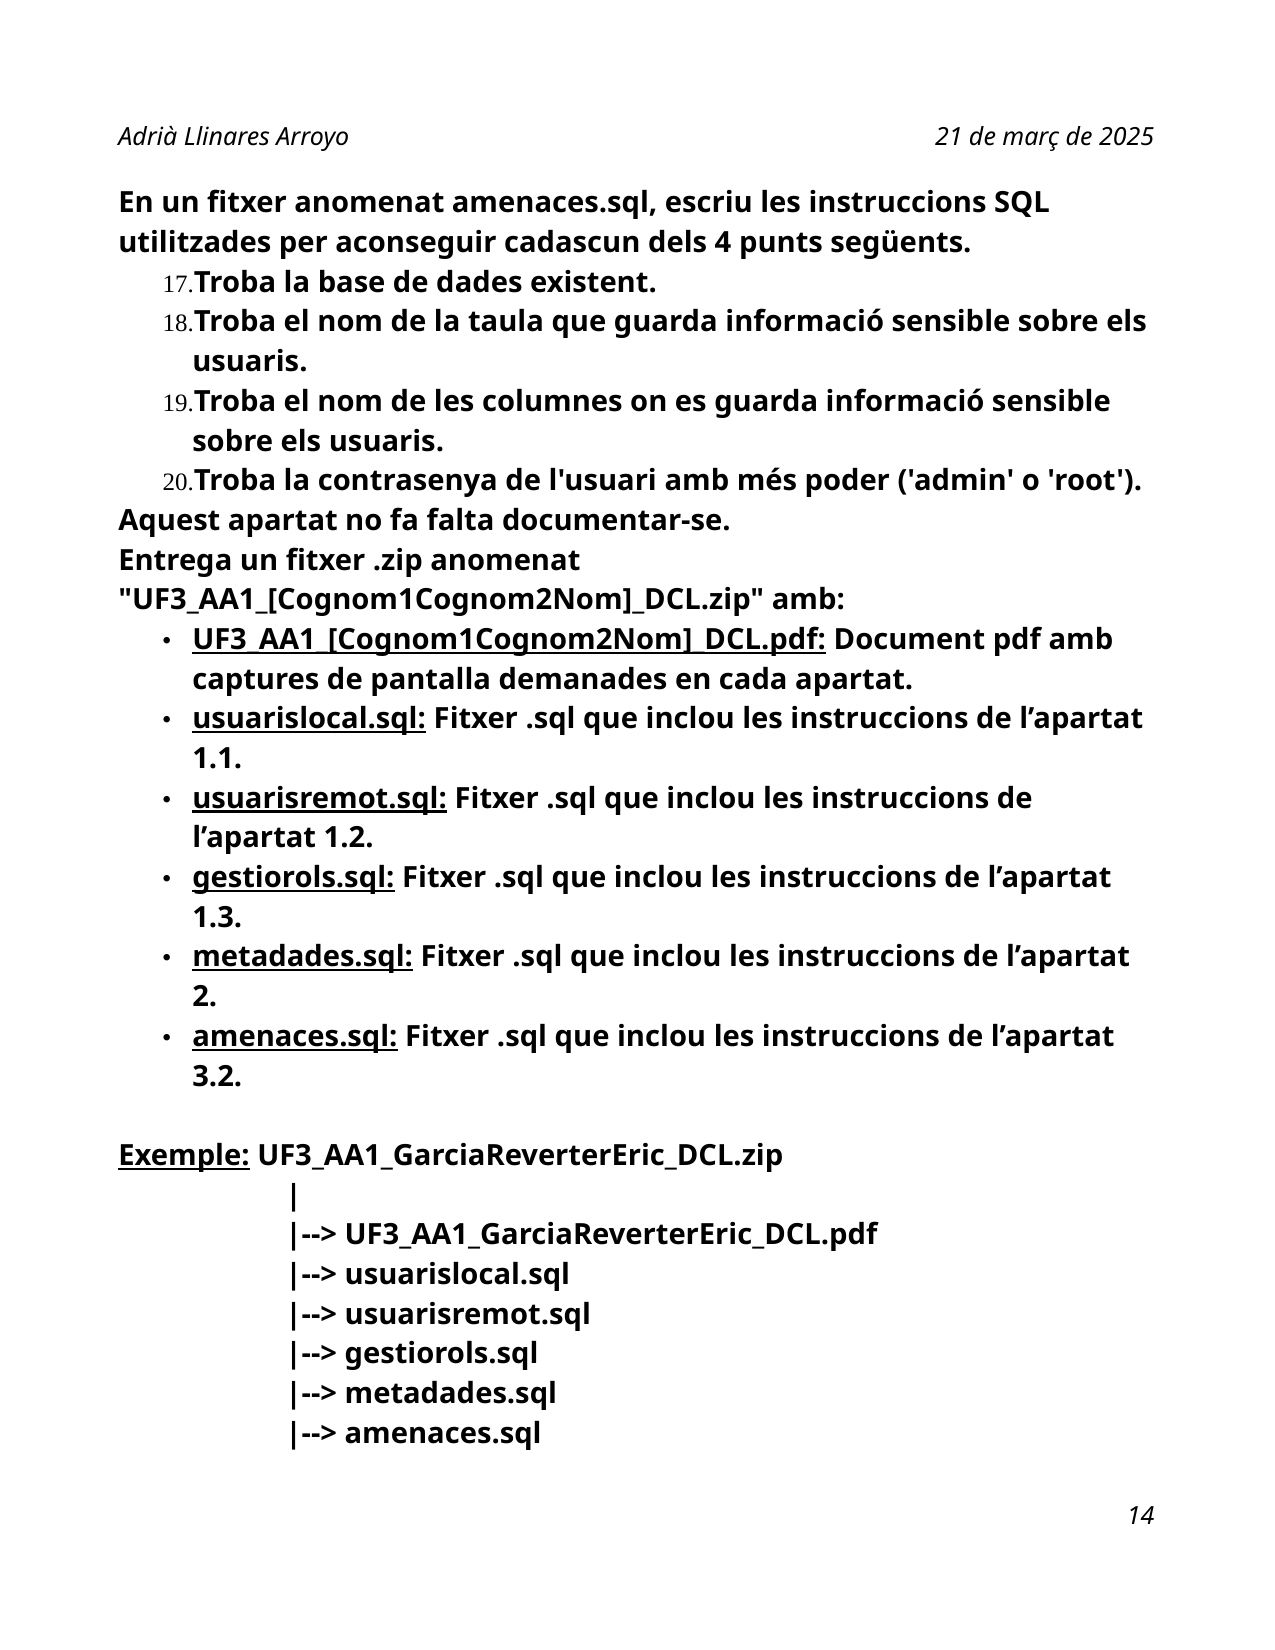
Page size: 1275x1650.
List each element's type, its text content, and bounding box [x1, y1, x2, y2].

text Exemple: UF3_AA1_GarciaReverterEric_DCL.zip | |--> UF3_AA1_GarciaReverterEric_DCL.pdf |--> usuarislocal.sql |--> usuarisremot.sql |--> gestiorols.sql |--> metadades.sql |--> amenaces.sql [118, 1134, 1157, 1452]
list metadades.sql: Fitxer .sql que inclou les instruccions de l’apartat 2. [162, 936, 1157, 1015]
list Troba el nom de la taula que guarda informació sensible sobre els usuaris. [162, 301, 1157, 380]
text Aquest apartat no fa falta documentar-se. [118, 499, 1157, 539]
text En un fitxer anomenat amenaces.sql, escriu les instruccions SQL utilitzades per aconseguir cadascun dels 4 punts següents. [118, 182, 1157, 261]
list Troba el nom de les columnes on es guarda informació sensible sobre els usuaris. [162, 380, 1157, 459]
list usuarisremot.sql: Fitxer .sql que inclou les instruccions de l’apartat 1.2. [162, 777, 1157, 856]
list Troba la base de dades existent. [162, 261, 1157, 301]
list gestiorols.sql: Fitxer .sql que inclou les instruccions de l’apartat 1.3. [162, 856, 1157, 936]
text Entrega un fitxer .zip anomenat "UF3_AA1_[Cognom1Cognom2Nom]_DCL.zip" amb: [118, 539, 1157, 618]
list usuarislocal.sql: Fitxer .sql que inclou les instruccions de l’apartat 1.1. [162, 698, 1157, 777]
list amenaces.sql: Fitxer .sql que inclou les instruccions de l’apartat 3.2. [162, 1015, 1157, 1134]
list UF3_AA1_[Cognom1Cognom2Nom]_DCL.pdf: Document pdf amb captures de pantalla demanades en cada apartat. [162, 618, 1157, 698]
list Troba la contrasenya de l'usuari amb més poder ('admin' o 'root'). [162, 459, 1157, 499]
